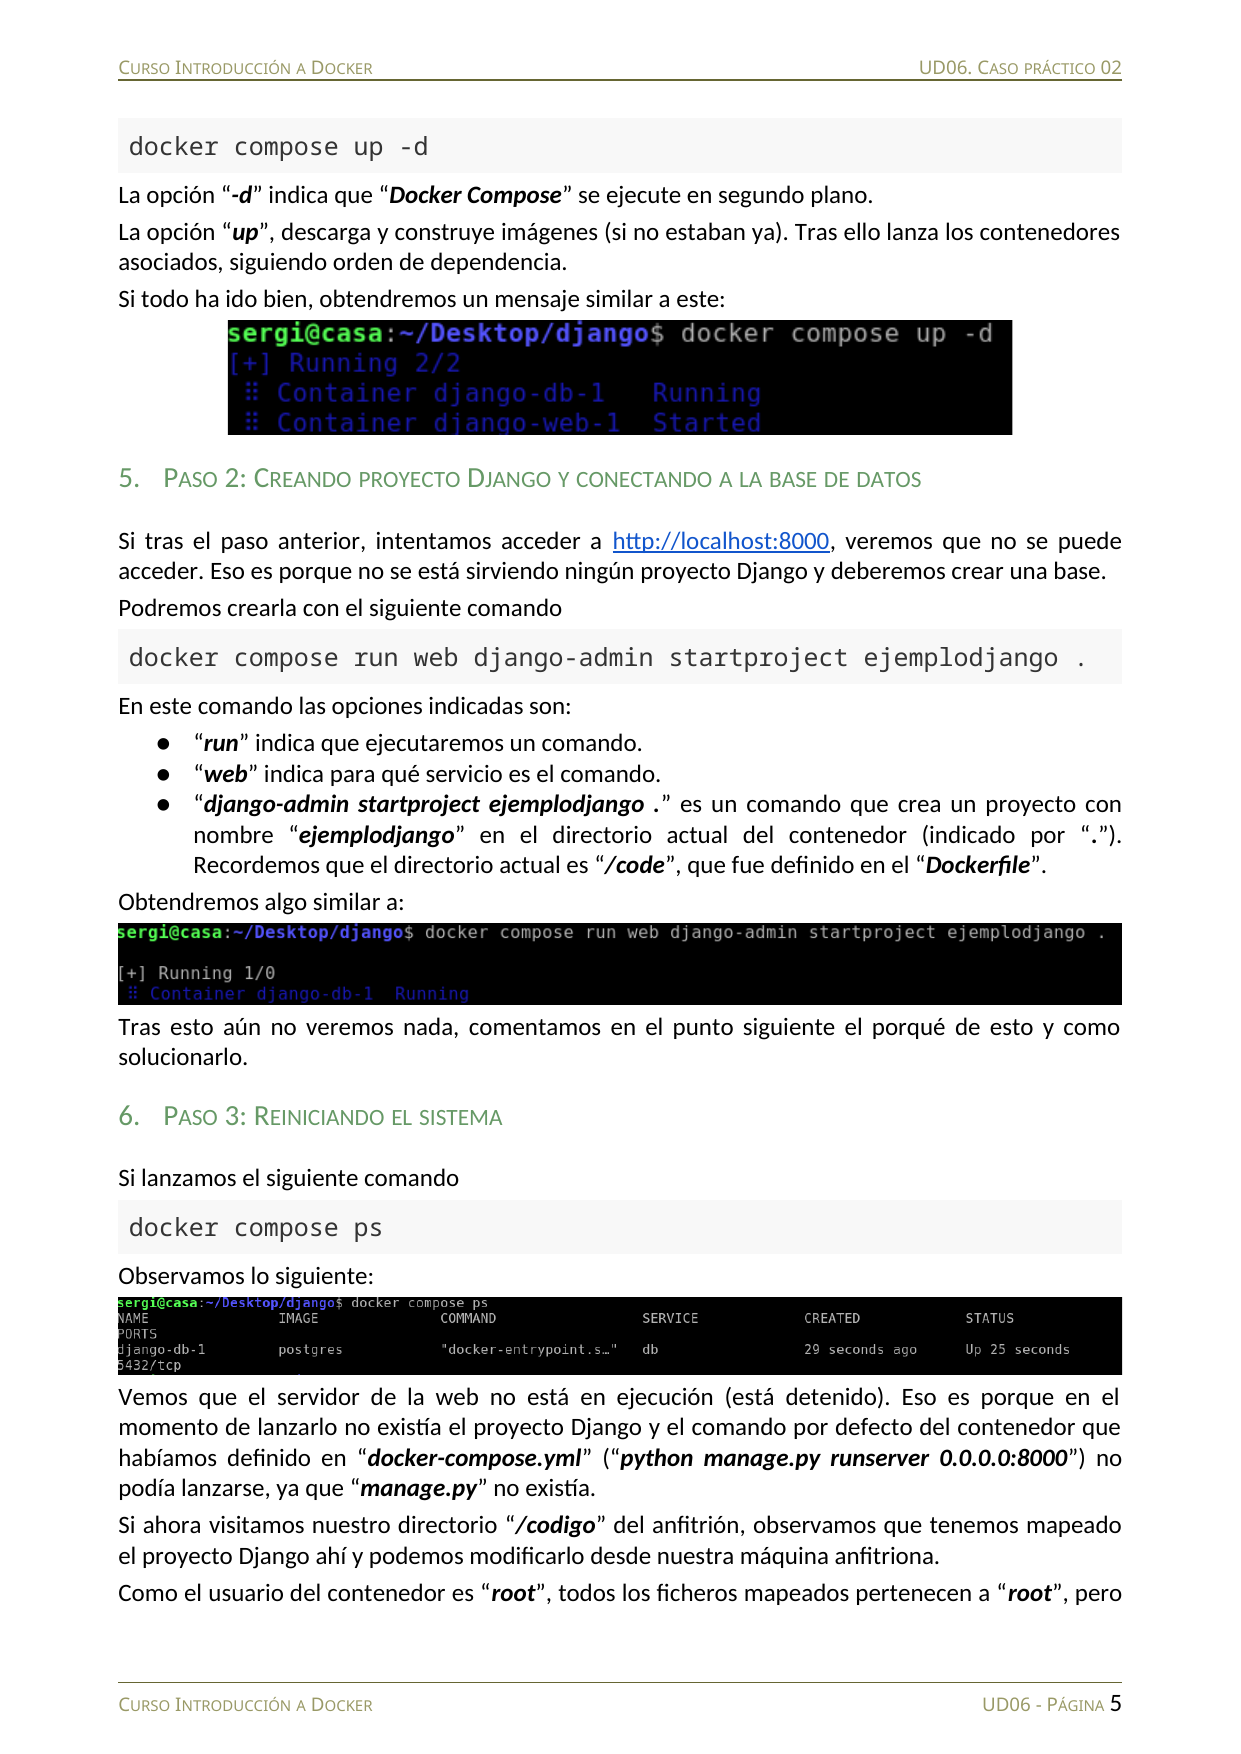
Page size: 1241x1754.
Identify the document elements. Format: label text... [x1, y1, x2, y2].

text Obtendremos algo similar a: [118, 886, 1122, 917]
text Si todo ha ido bien, obtendremos un mensaje similar a este: [118, 283, 1122, 314]
table_header docker compose up -d [118, 118, 1122, 173]
table_header docker compose ps [118, 1200, 1122, 1254]
text Vemos que el servidor de la web no está en ejecución (está detenido). Eso es porque en el momento de lanzarlo no existía el proyecto Django y el comando por defecto del contenedor que habíamos definido en “docker-compose.yml” (“python manage.py runserver 0.0.0.0:8000”) no podía lanzarse, ya que “manage.py” no existía. [118, 1381, 1122, 1503]
text La opción “-d” indica que “Docker Compose” se ejecute en segundo plano. [118, 179, 1122, 209]
list “web” indica para qué servicio es el comando. [156, 758, 1122, 788]
picture [118, 1297, 1123, 1375]
text Como el usuario del contenedor es “root”, todos los ficheros mapeados pertenecen a “root”, pero [118, 1577, 1122, 1607]
list “run” indica que ejecutaremos un comando. [156, 727, 1122, 758]
text Si tras el paso anterior, intentamos acceder a http://localhost:8000, veremos que no se puede acceder. Eso es porque no se está sirviendo ningún proyecto Django y deberemos crear una base. [118, 525, 1122, 586]
subtitle Paso 3: Reiniciando el sistema [118, 1097, 1122, 1132]
table_header docker compose run web django-admin startproject ejemplodjango . [118, 629, 1122, 684]
text Podremos crearla con el siguiente comando [118, 592, 1122, 623]
subtitle Paso 2: Creando proyecto Django y conectando a la base de datos [118, 459, 1122, 495]
list “django-admin startproject ejemplodjango .” es un comando que crea un proyecto con nombre “ejemplodjango” en el directorio actual del contenedor (indicado por “.”). Recordemos que el directorio actual es “/code”, que fue definido en el “Dockerfile”. [156, 788, 1122, 880]
text En este comando las opciones indicadas son: [118, 690, 1122, 721]
text Tras esto aún no veremos nada, comentamos en el punto siguiente el porqué de esto y como solucionarlo. [118, 1011, 1122, 1072]
text Si lanzamos el siguiente comando [118, 1162, 1122, 1193]
text La opción “up”, descarga y construye imágenes (si no estaban ya). Tras ello lanza los contenedores asociados, siguiendo orden de dependencia. [118, 216, 1122, 277]
picture [227, 320, 1013, 435]
picture [118, 923, 1122, 1005]
text Si ahora visitamos nuestro directorio “/codigo” del anfitrión, observamos que tenemos mapeado el proyecto Django ahí y podemos modificarlo desde nuestra máquina anfitriona. [118, 1509, 1122, 1570]
text Observamos lo siguiente: [118, 1260, 1122, 1291]
